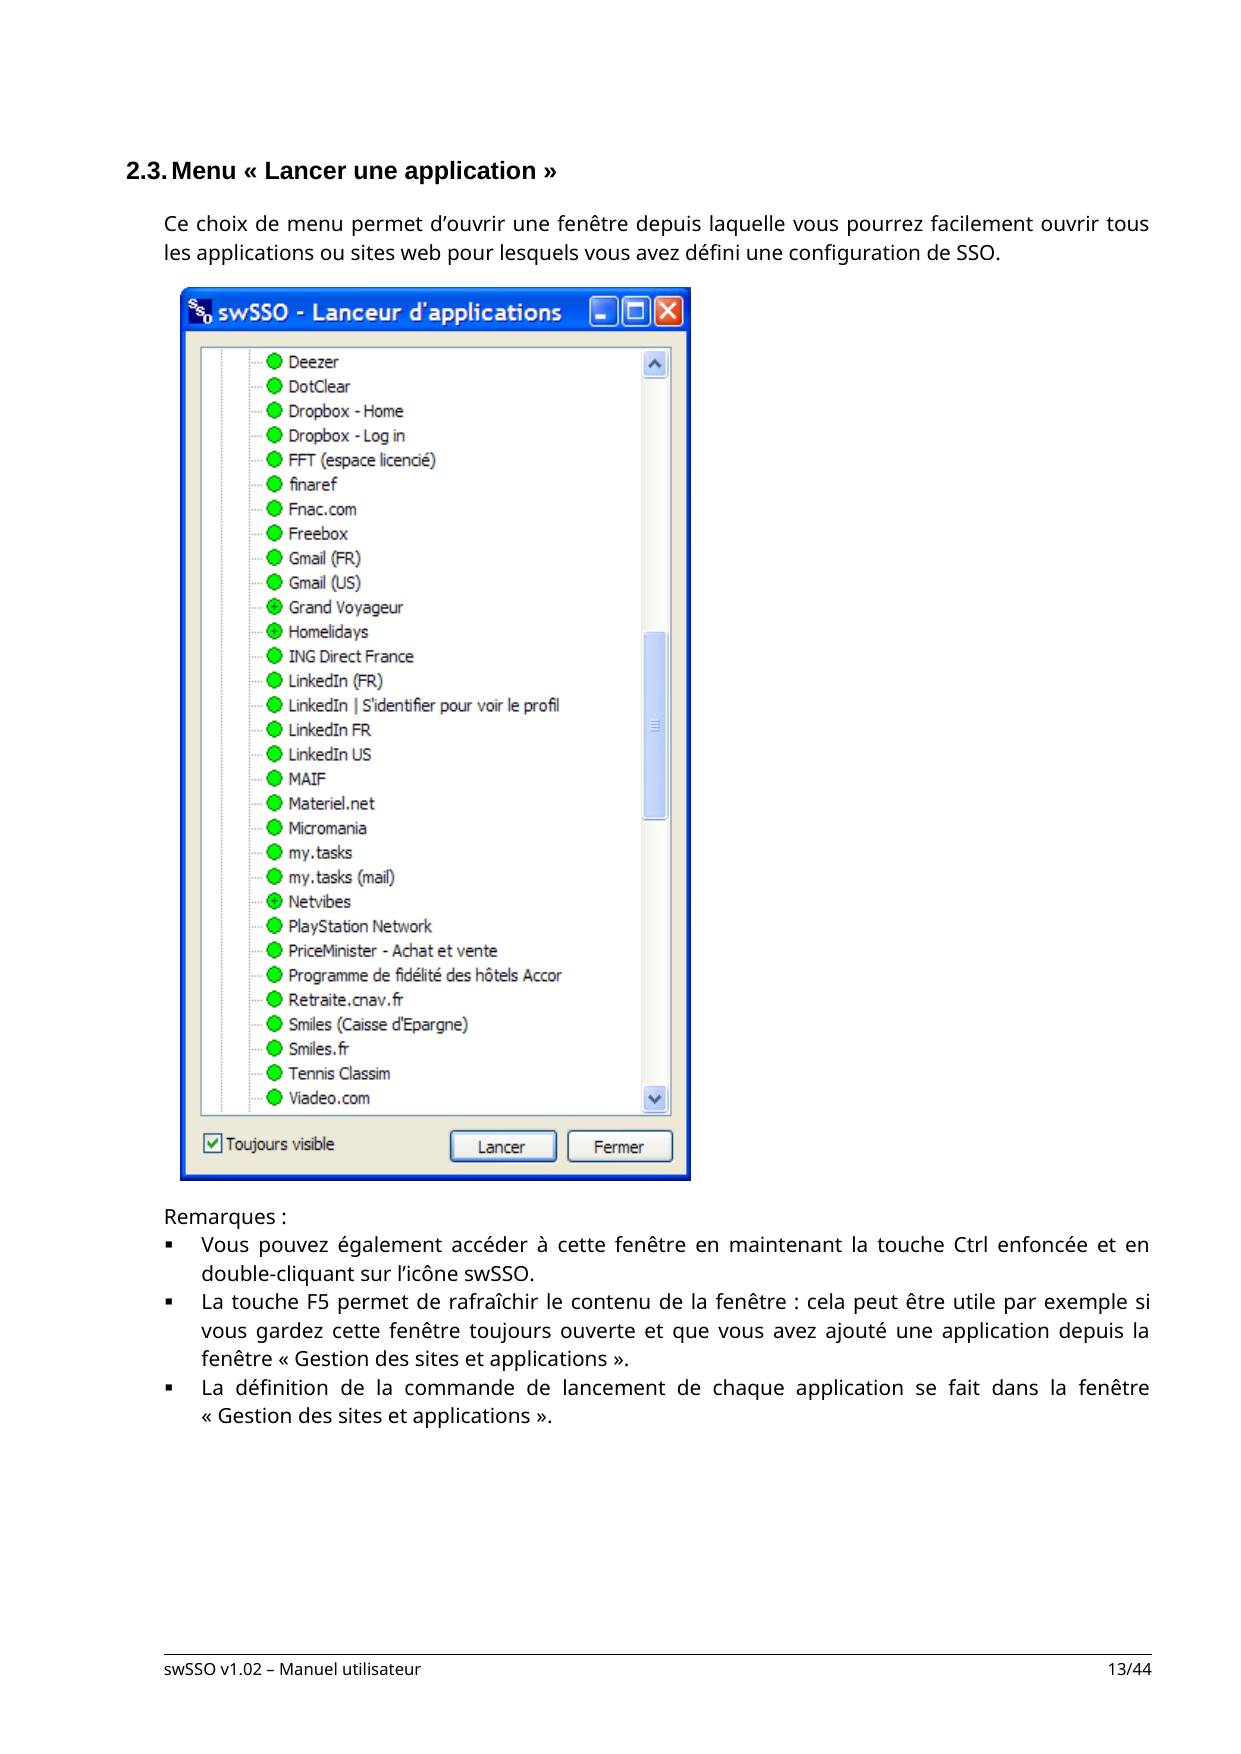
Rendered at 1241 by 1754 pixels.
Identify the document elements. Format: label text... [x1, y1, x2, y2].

text Ce choix de menu permet d’ouvrir une fenêtre depuis laquelle vous pourrez facilement ouvrir tous les applications ou sites web pour lesquels vous avez défini une configuration de SSO. [164, 209, 1152, 266]
list La définition de la commande de lancement de chaque application se fait dans la fenêtre « Gestion des sites et applications ». [164, 1373, 1152, 1430]
text Remarques : [164, 1202, 1152, 1231]
subtitle Menu « Lancer une application » [126, 156, 1152, 184]
list Vous pouvez également accéder à cette fenêtre en maintenant la touche Ctrl enfoncée et en double-cliquant sur l’icône swSSO. [164, 1231, 1152, 1287]
list La touche F5 permet de rafraîchir le contenu de la fenêtre : cela peut être utile par exemple si vous gardez cette fenêtre toujours ouverte et que vous avez ajouté une application depuis la fenêtre « Gestion des sites et applications ». [164, 1287, 1152, 1373]
picture [180, 287, 691, 1181]
